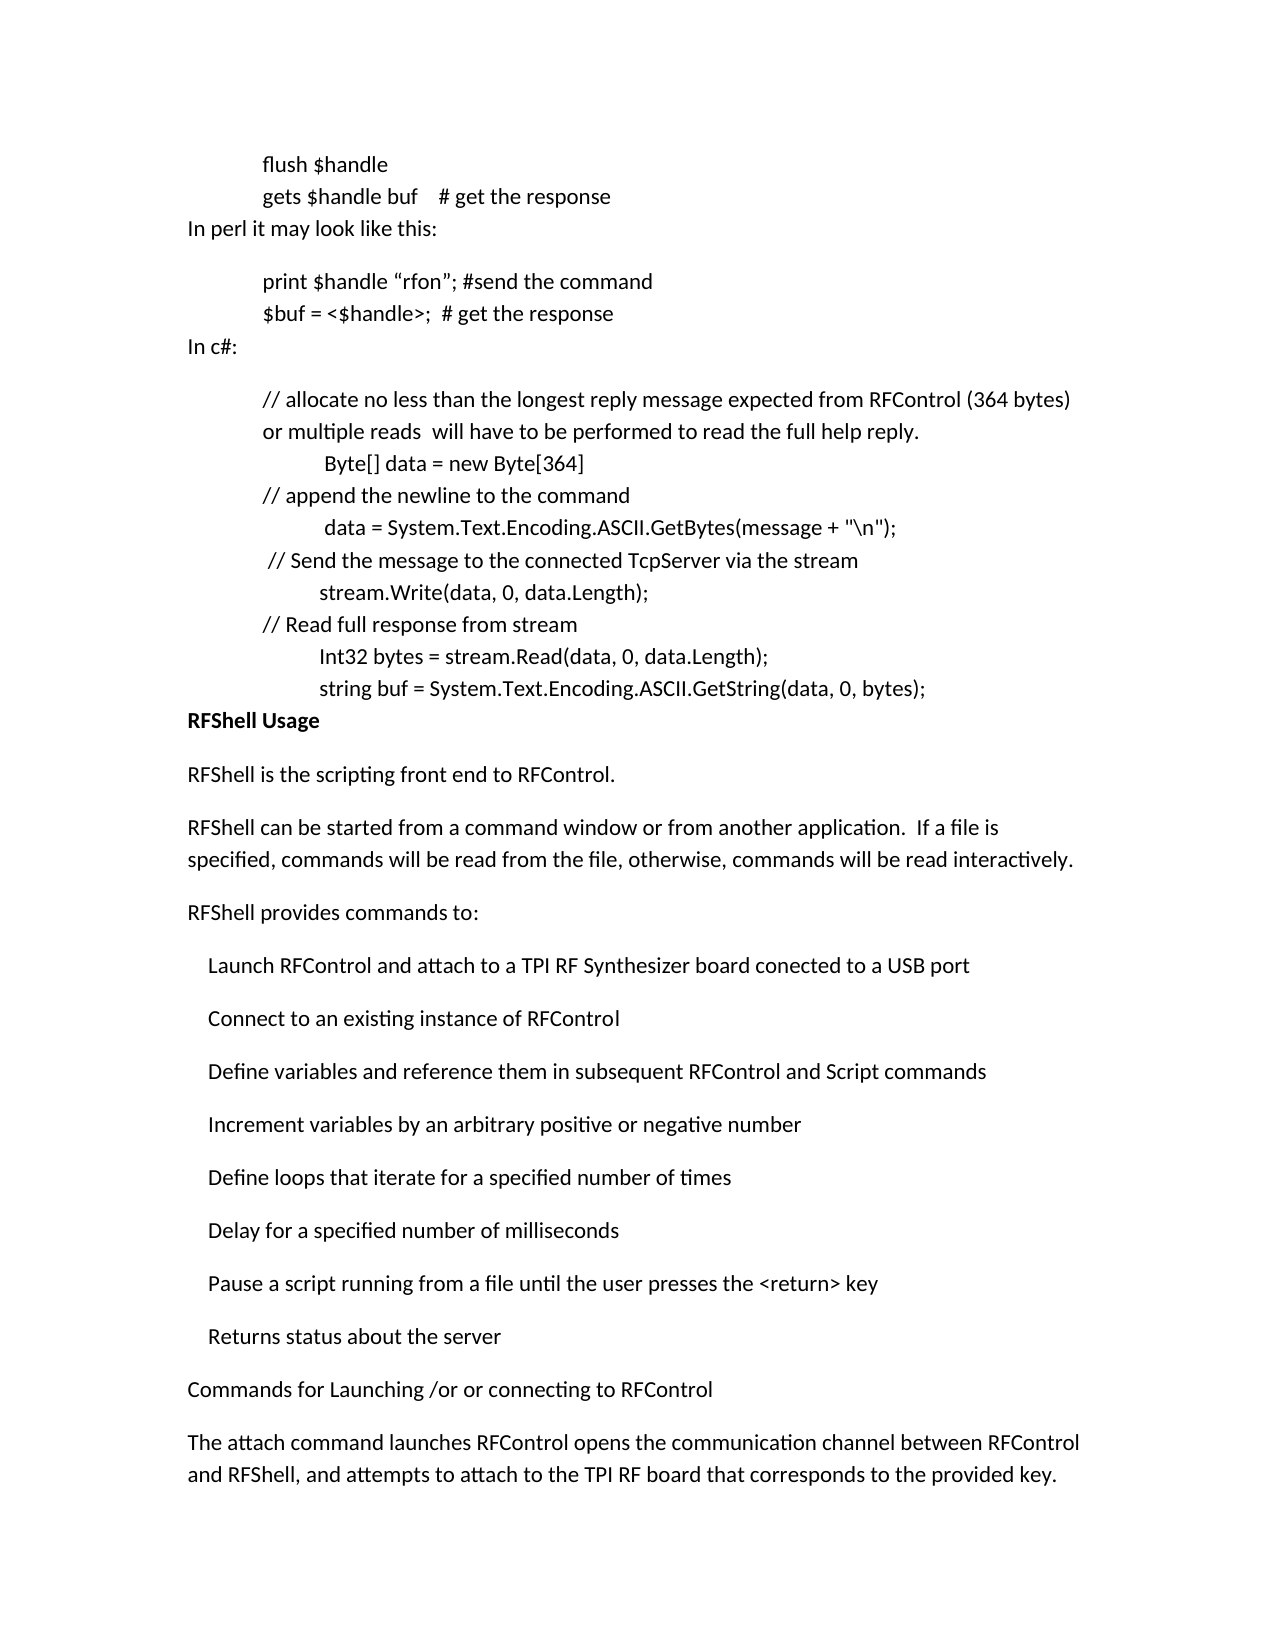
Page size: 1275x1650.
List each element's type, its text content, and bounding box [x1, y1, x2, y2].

text Delay for a specified number of milliseconds [187, 1216, 1087, 1244]
text Increment variables by an arbitrary positive or negative number [187, 1110, 1087, 1138]
text $buf = <$handle>; # get the response [262, 299, 1087, 328]
text Launch RFControl and attach to a TPI RF Synthesizer board conected to a USB port [187, 951, 1087, 979]
text string buf = System.Text.Encoding.ASCII.GetString(data, 0, bytes); [262, 674, 1087, 702]
text In c#: [187, 332, 1087, 360]
text Commands for Launching /or or connecting to RFControl [187, 1375, 1087, 1403]
text RFShell provides commands to: [187, 898, 1087, 926]
text Byte[] data = new Byte[364] [262, 449, 1087, 477]
text Returns status about the server [187, 1322, 1087, 1350]
text gets $handle buf # get the response [262, 182, 1087, 210]
text Int32 bytes = stream.Read(data, 0, data.Length); [262, 642, 1087, 670]
text flush $handle [262, 150, 1087, 178]
text // append the newline to the command [262, 481, 1087, 509]
text RFShell Usage [187, 707, 1087, 735]
text Connect to an existing instance of RFControl [187, 1004, 1087, 1032]
text Pause a script running from a file until the user presses the <return> key [187, 1269, 1087, 1297]
text RFShell is the scripting front end to RFControl. [187, 760, 1087, 788]
text // Send the message to the connected TcpServer via the stream [262, 546, 1087, 574]
text Define loops that iterate for a specified number of times [187, 1163, 1087, 1191]
text stream.Write(data, 0, data.Length); [262, 578, 1087, 606]
text In perl it may look like this: [187, 214, 1087, 242]
text // Read full response from stream [262, 610, 1087, 638]
text print $handle “rfon”; #send the command [262, 267, 1087, 295]
text RFShell can be started from a command window or from another application. If a file is specified, commands will be read from the file, otherwise, commands will be read interactively. [187, 813, 1087, 873]
text Define variables and reference them in subsequent RFControl and Script commands [187, 1057, 1087, 1085]
text // allocate no less than the longest reply message expected from RFControl (364 bytes) or multiple reads will have to be performed to read the full help reply. [262, 385, 1087, 445]
text The attach command launches RFControl opens the communication channel between RFControl and RFShell, and attempts to attach to the TPI RF board that corresponds to the provided key. [187, 1428, 1087, 1488]
text data = System.Text.Encoding.ASCII.GetBytes(message + "\n"); [262, 513, 1087, 542]
